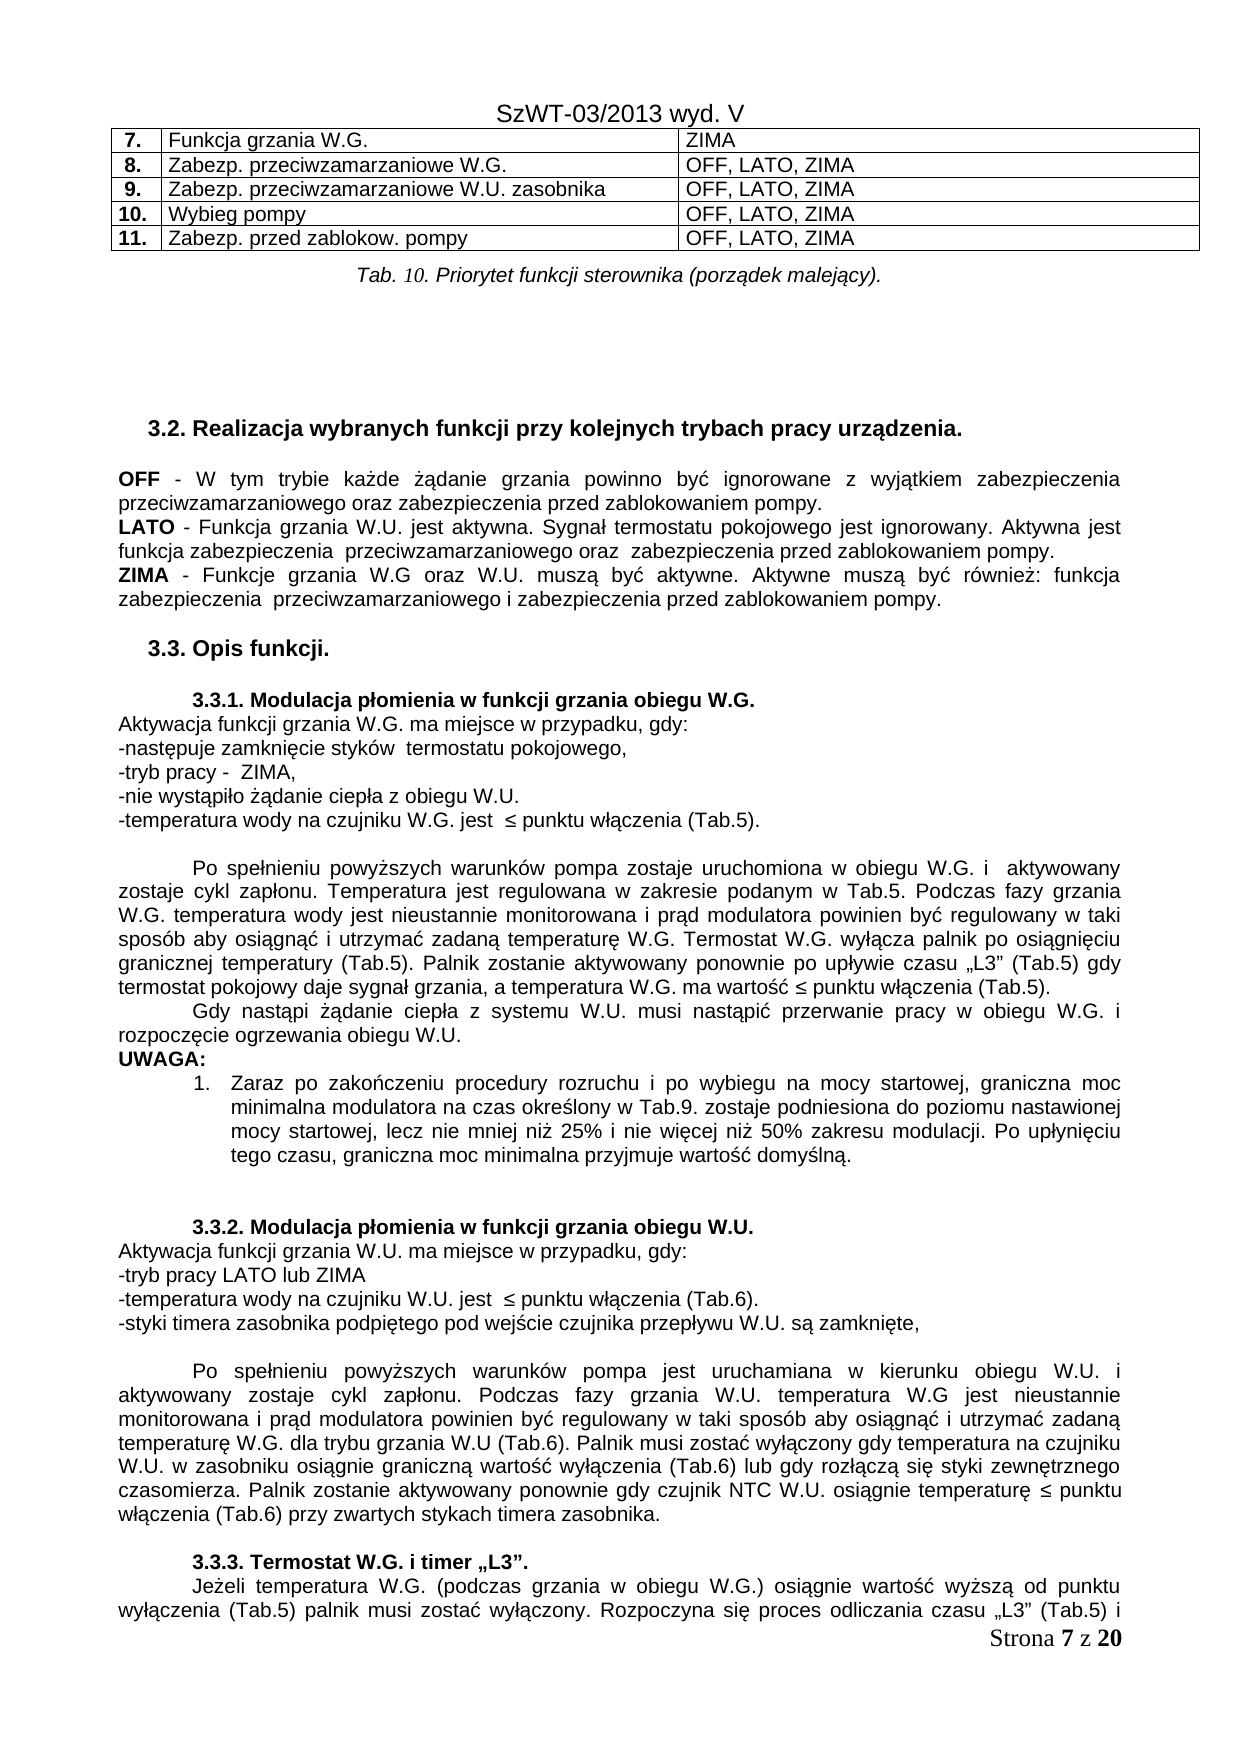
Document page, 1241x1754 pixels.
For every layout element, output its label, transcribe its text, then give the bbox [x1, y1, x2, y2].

table_cell ZIMA [679, 129, 1199, 152]
table_cell [112, 153, 161, 176]
list Zaraz po zakończeniu procedury rozruchu i po wybiegu na mocy startowej, graniczna moc minimalna modulatora na czas określony w Tab.9. zostaje podniesiona do poziomu nastawionej mocy startowej, lecz nie mniej niż 25% i nie więcej niż 50% zakresu modulacji. Po upłynięciu tego czasu, graniczna moc minimalna przyjmuje wartość domyślną. [193, 1071, 1122, 1167]
subtitle 3.3.3. Termostat W.G. i timer „L3”. [192, 1550, 1122, 1574]
table_cell OFF, LATO, ZIMA [679, 178, 1199, 201]
table_cell Zabezp. przeciwzamarzaniowe W.U. zasobnika [162, 178, 678, 201]
text OFF - W tym trybie każde żądanie grzania powinno być ignorowane z wyjątkiem zabezpieczenia przeciwzamarzaniowego oraz zabezpieczenia przed zablokowaniem pompy. [118, 467, 1122, 515]
text Jeżeli temperatura W.G. (podczas grzania w obiegu W.G.) osiągnie wartość wyższą od punktu wyłączenia (Tab.5) palnik musi zostać wyłączony. Rozpoczyna się proces odliczania czasu „L3” (Tab.5) i [118, 1574, 1122, 1622]
text Gdy nastąpi żądanie ciepła z systemu W.U. musi nastąpić przerwanie pracy w obiegu W.G. i rozpoczęcie ogrzewania obiegu W.U. [118, 999, 1122, 1047]
subtitle 3.2. Realizacja wybranych funkcji przy kolejnych trybach pracy urządzenia. [148, 414, 1122, 467]
text -temperatura wody na czujniku W.G. jest ≤ punktu włączenia (Tab.5). [118, 807, 1122, 831]
text Po spełnieniu powyższych warunków pompa zostaje uruchomiona w obiegu W.G. i aktywowany zostaje cykl zapłonu. Temperatura jest regulowana w zakresie podanym w Tab.5. Podczas fazy grzania W.G. temperatura wody jest nieustannie monitorowana i prąd modulatora powinien być regulowany w taki sposób aby osiągnąć i utrzymać zadaną temperaturę W.G. Termostat W.G. wyłącza palnik po osiągnięciu granicznej temperatury (Tab.5). Palnik zostanie aktywowany ponownie po upływie czasu „L3” (Tab.5) gdy termostat pokojowy daje sygnał grzania, a temperatura W.G. ma wartość ≤ punktu włączenia (Tab.5). [118, 855, 1122, 999]
table_cell [112, 202, 161, 225]
text -tryb pracy LATO lub ZIMA [118, 1263, 1122, 1287]
text -tryb pracy - ZIMA, [118, 759, 1122, 783]
table_cell Wybieg pompy [162, 202, 678, 225]
text -następuje zamknięcie styków termostatu pokojowego, [118, 736, 1122, 759]
text Aktywacja funkcji grzania W.G. ma miejsce w przypadku, gdy: [118, 712, 1122, 736]
subtitle 3.3.2. Modulacja płomienia w funkcji grzania obiegu W.U. [192, 1215, 1122, 1239]
table_cell [112, 178, 161, 201]
table_cell OFF, LATO, ZIMA [679, 153, 1199, 176]
text Po spełnieniu powyższych warunków pompa jest uruchamiana w kierunku obiegu W.U. i aktywowany zostaje cykl zapłonu. Podczas fazy grzania W.U. temperatura W.G jest nieustannie monitorowana i prąd modulatora powinien być regulowany w taki sposób aby osiągnąć i utrzymać zadaną temperaturę W.G. dla trybu grzania W.U (Tab.6). Palnik musi zostać wyłączony gdy temperatura na czujniku W.U. w zasobniku osiągnie graniczną wartość wyłączenia (Tab.6) lub gdy rozłączą się styki zewnętrznego czasomierza. Palnik zostanie aktywowany ponownie gdy czujnik NTC W.U. osiągnie temperaturę ≤ punktu włączenia (Tab.6) przy zwartych stykach timera zasobnika. [118, 1358, 1122, 1526]
subtitle 3.3.1. Modulacja płomienia w funkcji grzania obiegu W.G. [192, 688, 1122, 712]
table_cell [112, 129, 161, 152]
text -nie wystąpiło żądanie ciepła z obiegu W.U. [118, 783, 1122, 807]
text ZIMA - Funkcje grzania W.G oraz W.U. muszą być aktywne. Aktywne muszą być również: funkcja zabezpieczenia przeciwzamarzaniowego i zabezpieczenia przed zablokowaniem pompy. [118, 563, 1122, 611]
text LATO - Funkcja grzania W.U. jest aktywna. Sygnał termostatu pokojowego jest ignorowany. Aktywna jest funkcja zabezpieczenia przeciwzamarzaniowego oraz zabezpieczenia przed zablokowaniem pompy. [118, 515, 1122, 563]
table_cell OFF, LATO, ZIMA [679, 202, 1199, 225]
table_cell Zabezp. przed zablokow. pompy [162, 226, 678, 250]
text UWAGA: [118, 1047, 1122, 1071]
text -temperatura wody na czujniku W.U. jest ≤ punktu włączenia (Tab.6). [118, 1287, 1122, 1311]
text Aktywacja funkcji grzania W.U. ma miejsce w przypadku, gdy: [118, 1239, 1122, 1263]
table_cell OFF, LATO, ZIMA [679, 226, 1199, 250]
table_cell [112, 226, 161, 250]
text -styki timera zasobnika podpiętego pod wejście czujnika przepływu W.U. są zamknięte, [118, 1311, 1122, 1334]
subtitle 3.3. Opis funkcji. [148, 635, 1122, 661]
table_cell Funkcja grzania W.G. [162, 129, 678, 152]
table_cell Zabezp. przeciwzamarzaniowe W.G. [162, 153, 678, 176]
text Tab. 10. Priorytet funkcji sterownika (porządek malejący). [118, 263, 1122, 287]
